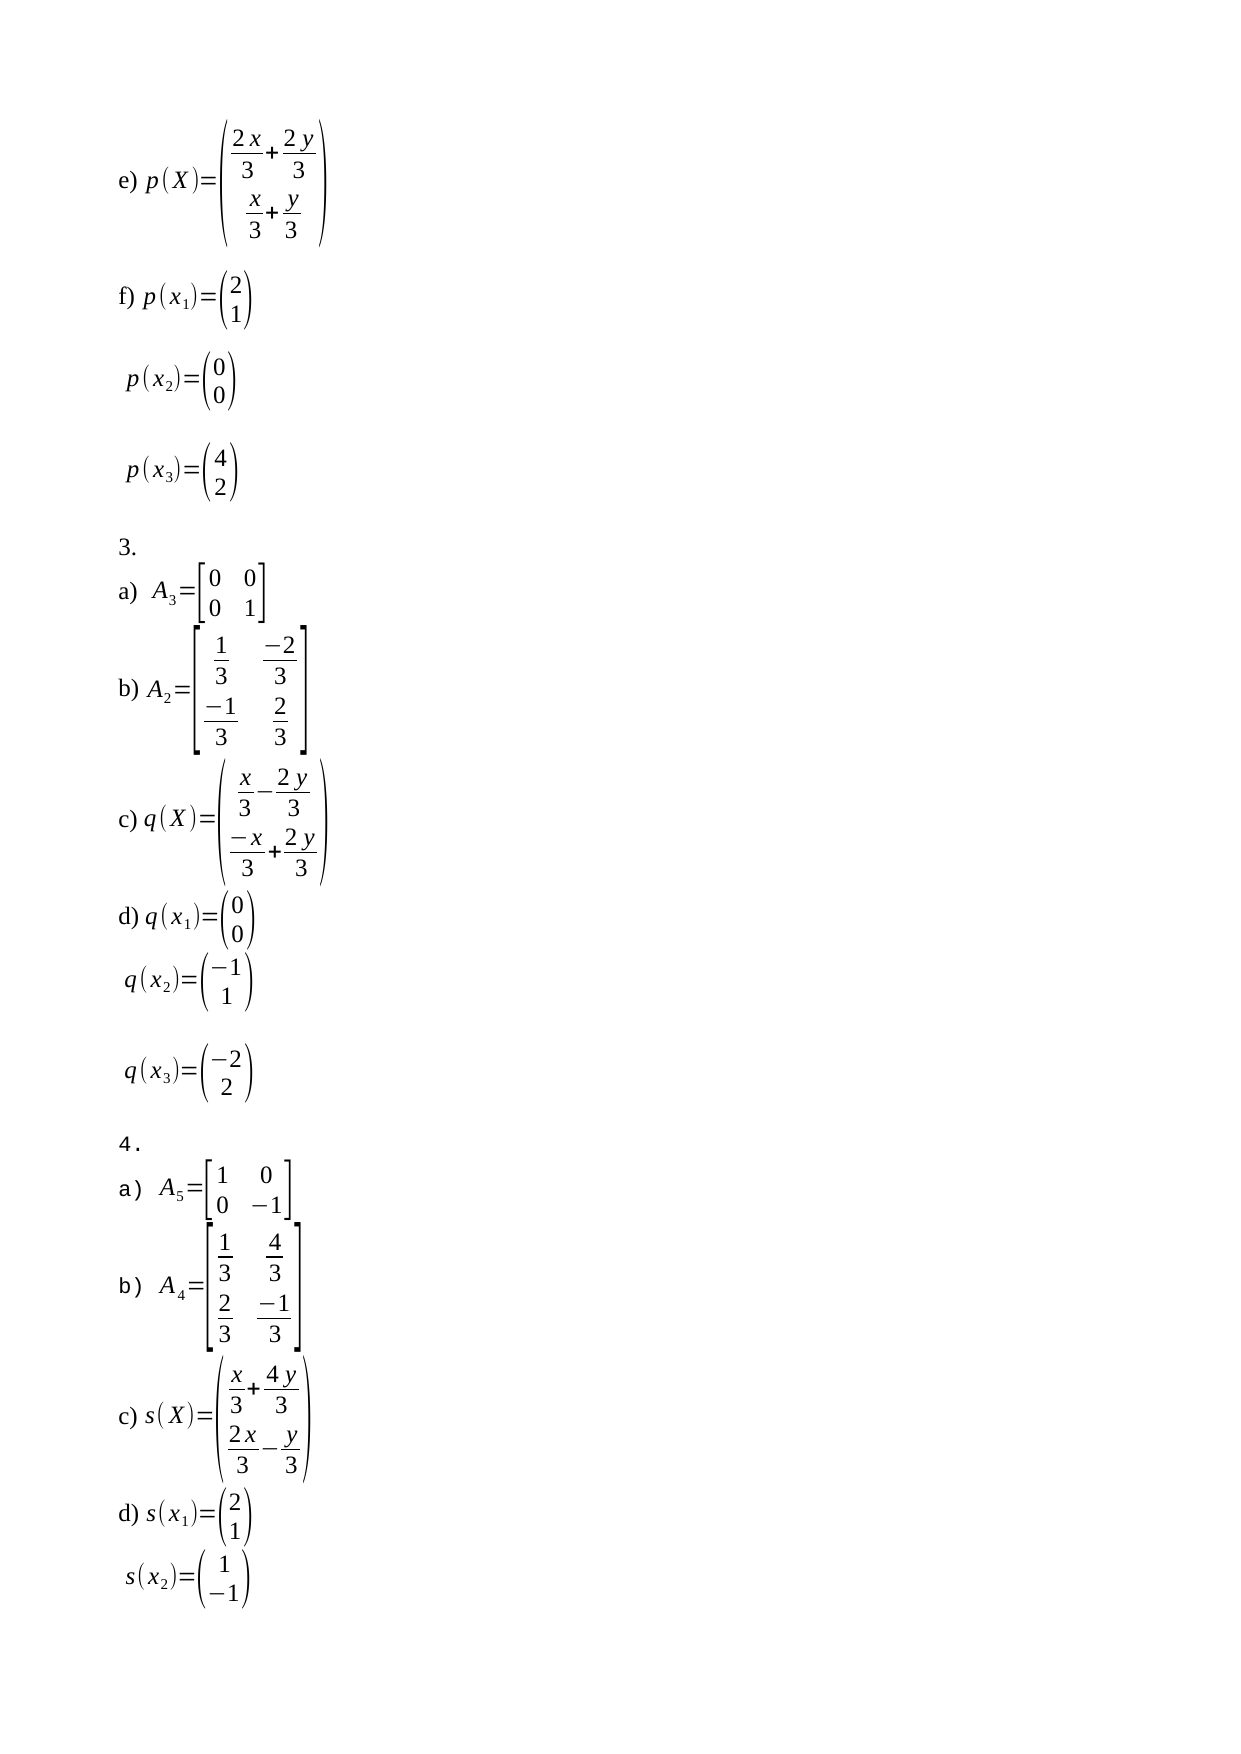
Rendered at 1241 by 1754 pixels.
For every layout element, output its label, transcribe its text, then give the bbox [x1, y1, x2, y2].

text 3. [118, 532, 1122, 561]
text 4. [118, 1133, 1122, 1158]
text c) [118, 757, 1122, 888]
text d) [118, 888, 1122, 951]
text c) [118, 1354, 1122, 1485]
text e) [118, 118, 1122, 250]
text a) [118, 561, 1122, 624]
text b) [118, 624, 1122, 757]
text b) [118, 1221, 1122, 1354]
text f) [118, 268, 1122, 331]
text a) [118, 1158, 1122, 1221]
text d) [118, 1485, 1122, 1548]
